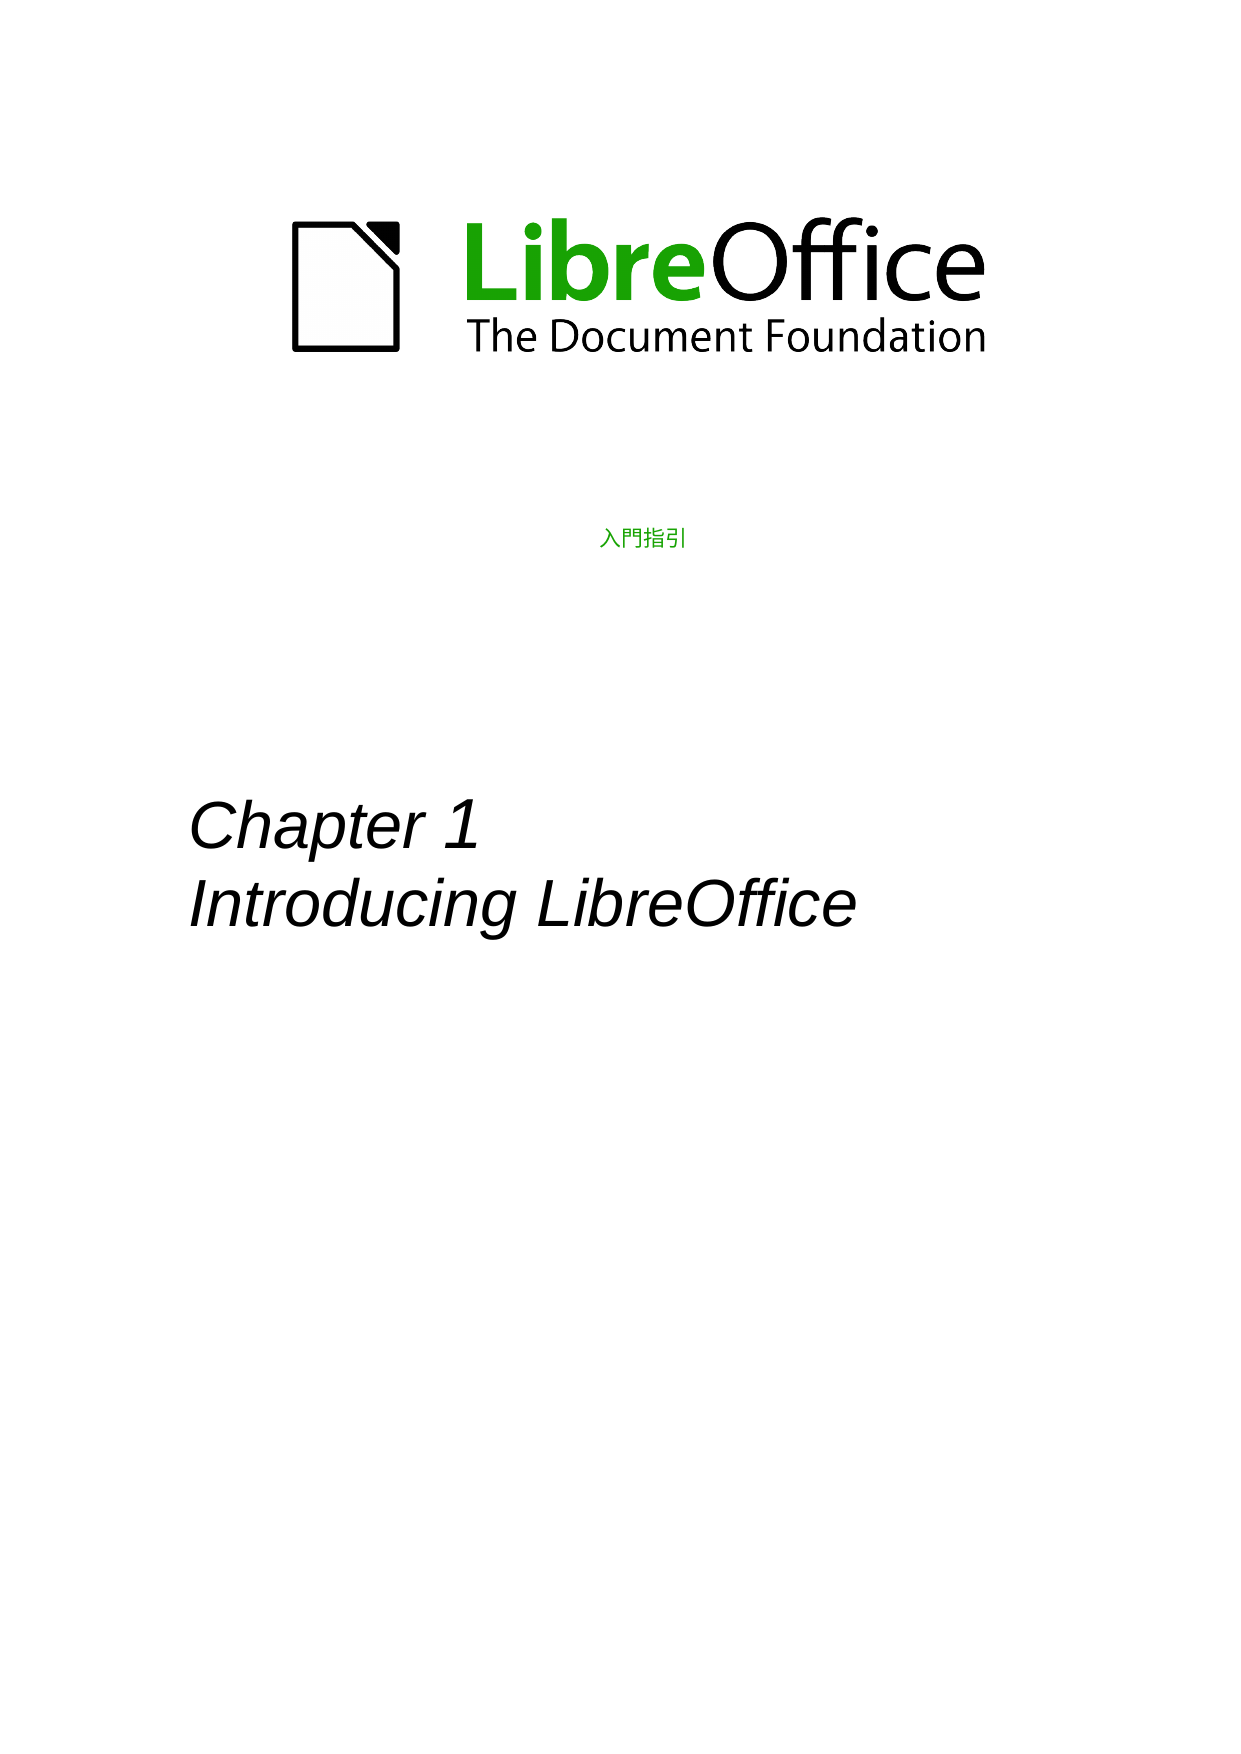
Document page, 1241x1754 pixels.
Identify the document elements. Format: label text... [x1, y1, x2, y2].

text 入門指引 [188, 526, 1098, 551]
picture [250, 186, 1035, 387]
subtitle Chapter 1 Introducing LibreOffice [188, 782, 1098, 940]
